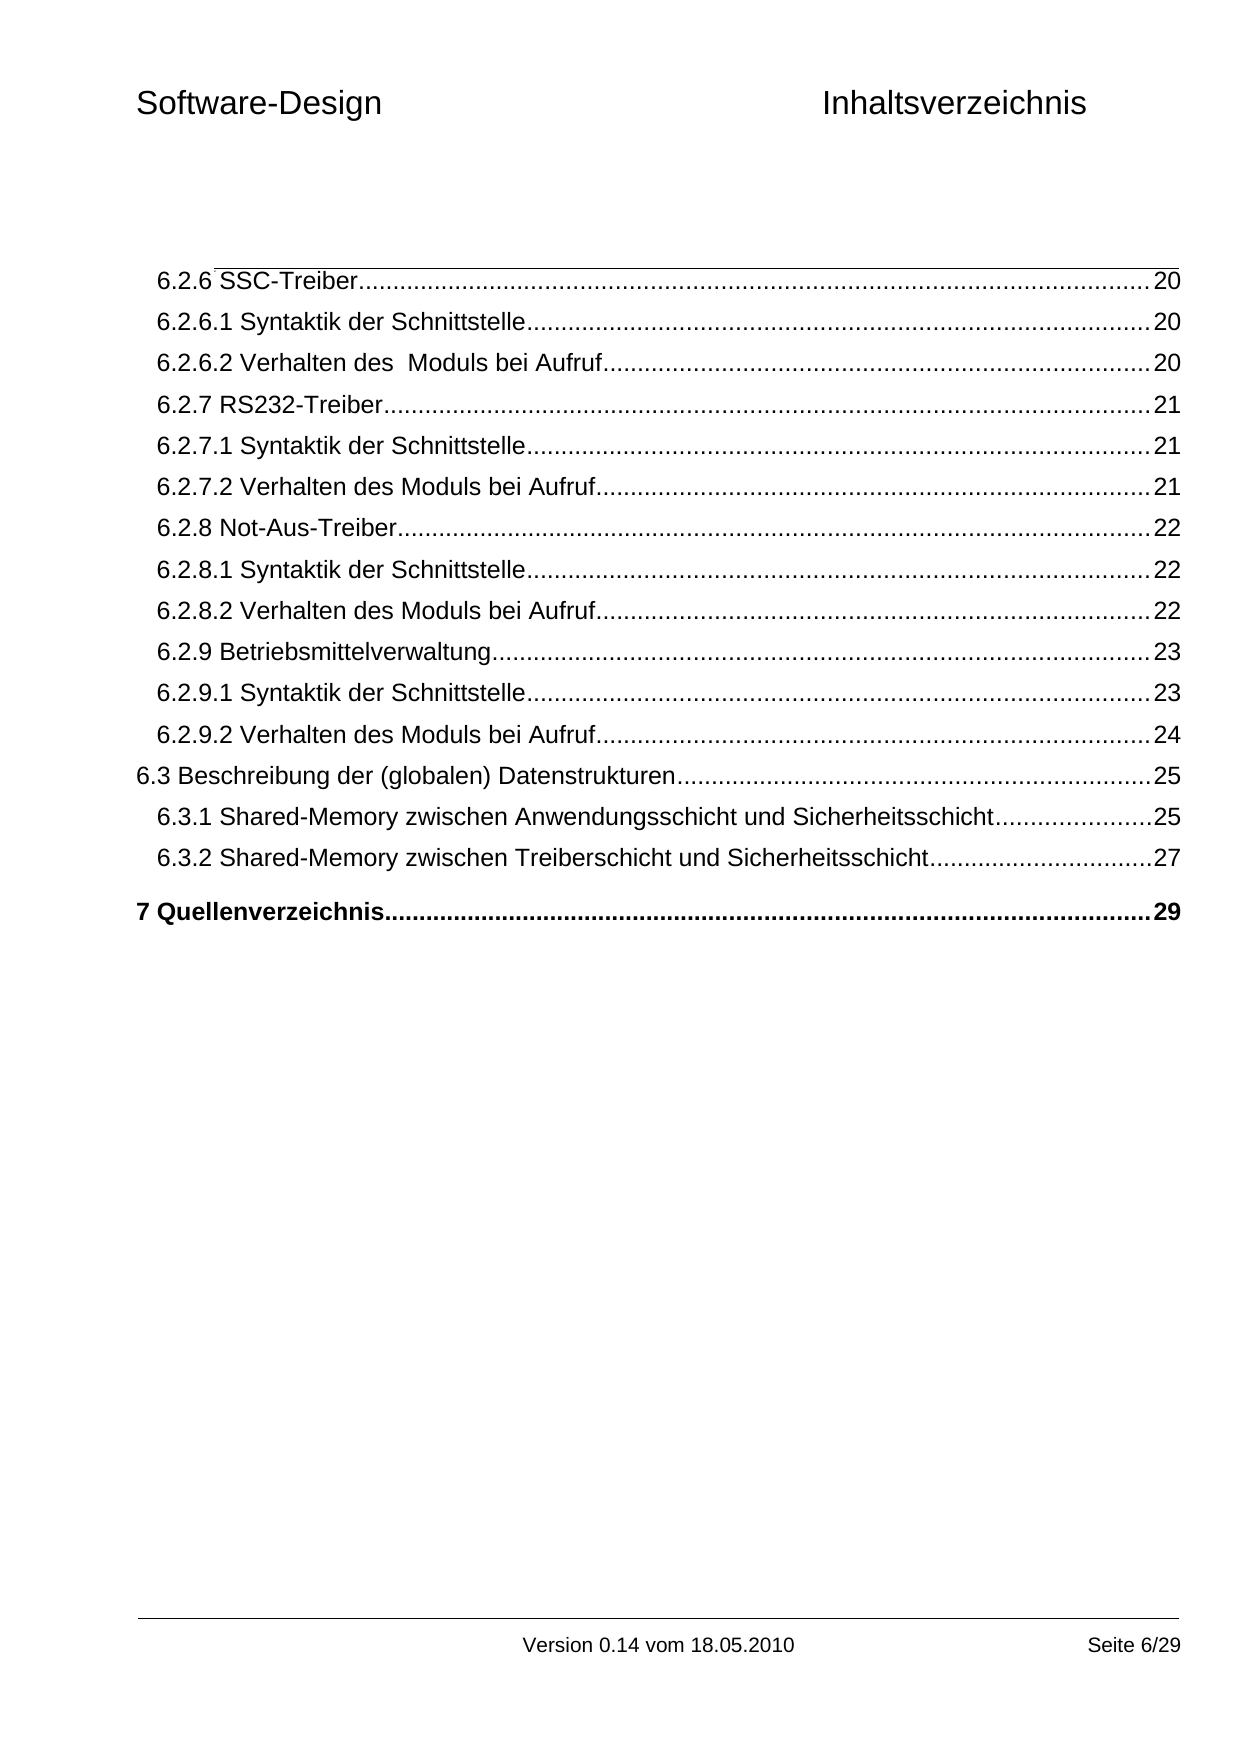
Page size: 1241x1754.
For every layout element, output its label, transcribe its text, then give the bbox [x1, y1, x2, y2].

text 6.3.1 Shared-Memory zwischen Anwendungsschicht und Sicherheitsschicht 25 [157, 802, 1181, 831]
text 6.2.7.1 Syntaktik der Schnittstelle 21 [156, 431, 1181, 459]
text 6.2.9.2 Verhalten des Moduls bei Aufruf 24 [156, 719, 1181, 748]
text 6.2.9.1 Syntaktik der Schnittstelle 23 [156, 678, 1181, 707]
text 6.2.7.2 Verhalten des Moduls bei Aufruf 21 [156, 472, 1181, 501]
text 6.2.8 Not-Aus-Treiber 22 [157, 513, 1181, 542]
text 6.2.8.1 Syntaktik der Schnittstelle 22 [156, 554, 1181, 583]
text 6.2.7 RS232-Treiber 21 [157, 389, 1181, 418]
text 6.2.6 SSC-Treiber 20 [157, 289, 1181, 294]
text 6.2.9 Betriebsmittelverwaltung 23 [157, 637, 1181, 666]
text 6.3.2 Shared-Memory zwischen Treiberschicht und Sicherheitsschicht 27 [157, 843, 1181, 872]
text 7 Quellenverzeichnis 29 [136, 897, 1181, 926]
text 6.3 Beschreibung der (globalen) Datenstrukturen 25 [136, 761, 1181, 789]
text 6.2.6.2 Verhalten des Moduls bei Aufruf 20 [156, 348, 1181, 377]
text 6.2.8.2 Verhalten des Moduls bei Aufruf 22 [156, 596, 1181, 624]
text 6.2.6.1 Syntaktik der Schnittstelle 20 [156, 307, 1181, 336]
